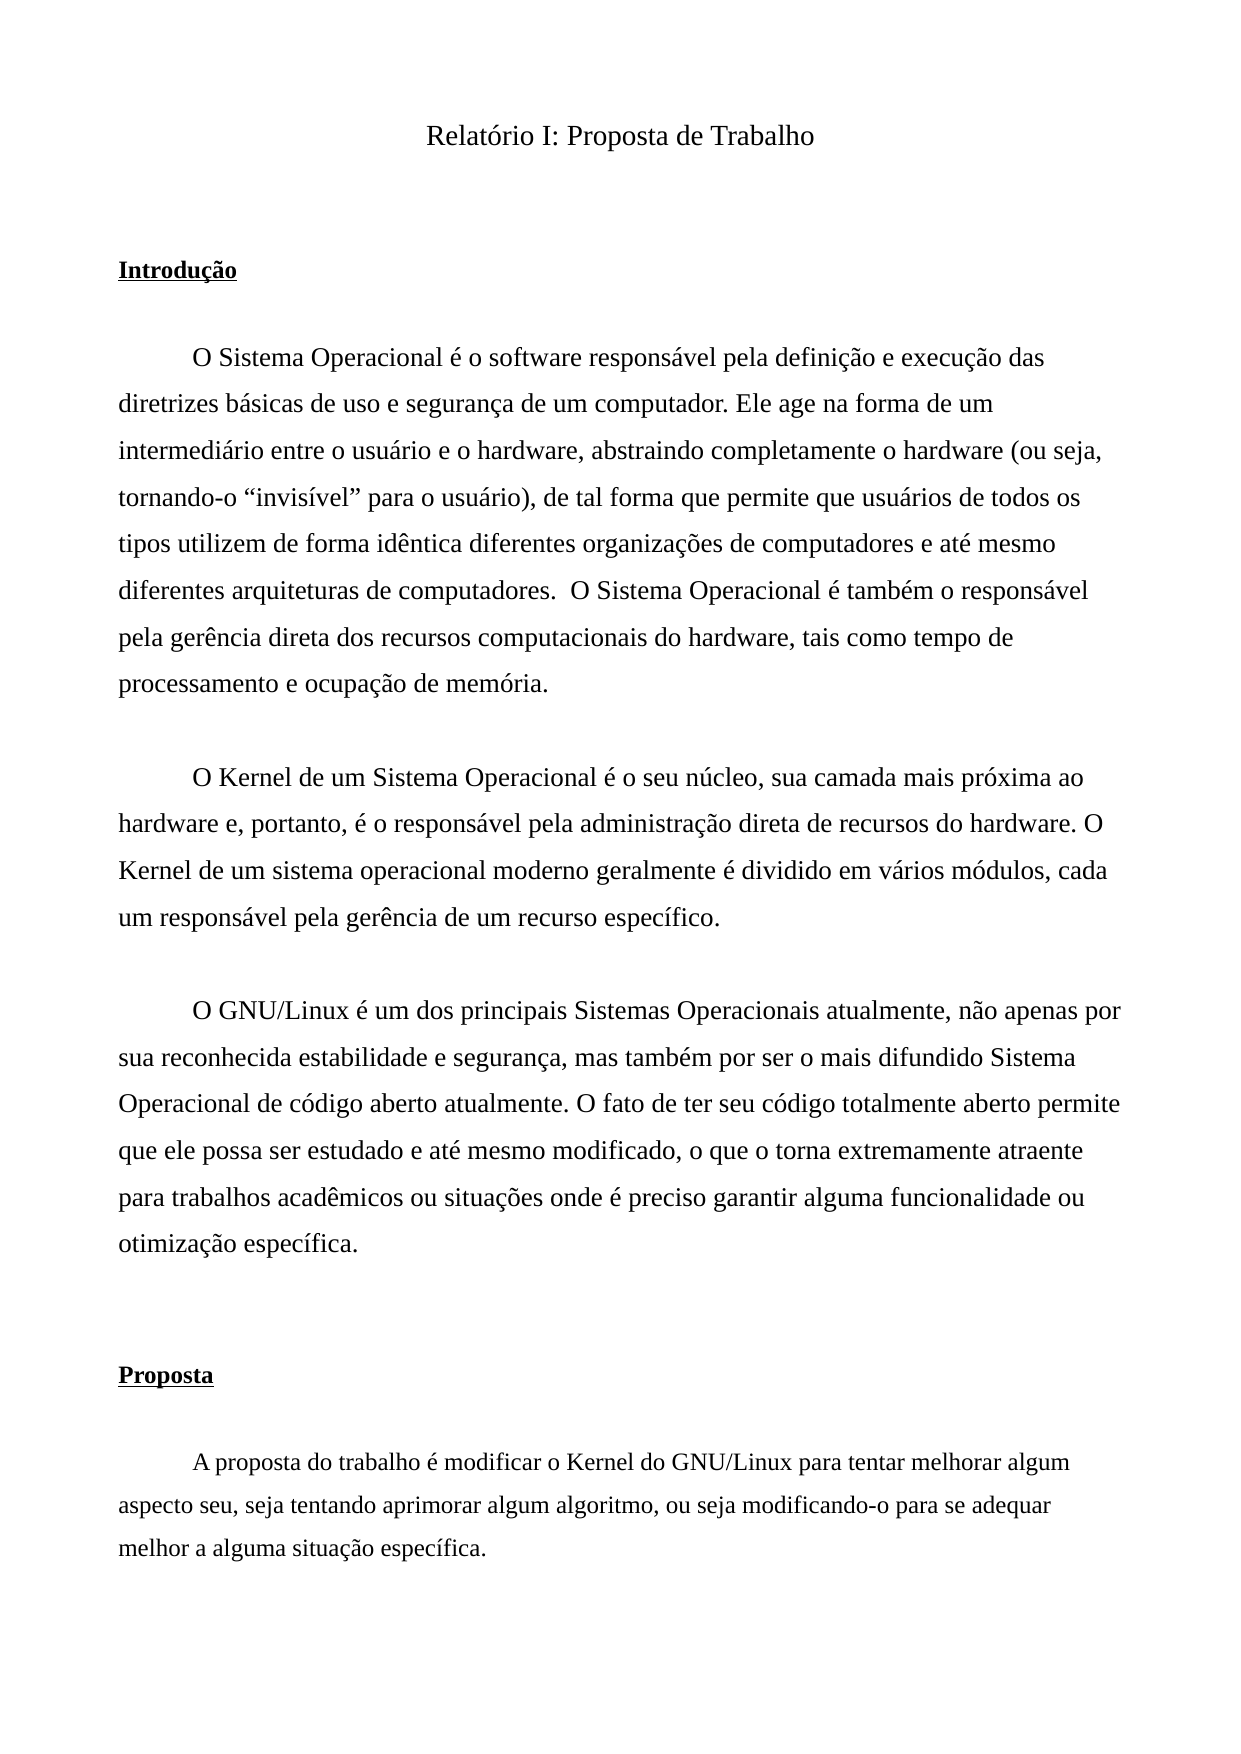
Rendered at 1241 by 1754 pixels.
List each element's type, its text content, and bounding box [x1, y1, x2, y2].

text O Kernel de um Sistema Operacional é o seu núcleo, sua camada mais próxima ao hardware e, portanto, é o responsável pela administração direta de recursos do hardware. O Kernel de um sistema operacional moderno geralmente é dividido em vários módulos, cada um responsável pela gerência de um recurso específico. [118, 761, 1122, 932]
text O Sistema Operacional é o software responsável pela definição e execução das diretrizes básicas de uso e segurança de um computador. Ele age na forma de um intermediário entre o usuário e o hardware, abstraindo completamente o hardware (ou seja, tornando-o “invisível” para o usuário), de tal forma que permite que usuários de todos os tipos utilizem de forma idêntica diferentes organizações de computadores e até mesmo diferentes arquiteturas de computadores. O Sistema Operacional é também o responsável pela gerência direta dos recursos computacionais do hardware, tais como tempo de processamento e ocupação de memória. [118, 341, 1122, 699]
text Introdução [118, 255, 1122, 283]
text Proposta [118, 1361, 1122, 1389]
text A proposta do trabalho é modificar o Kernel do GNU/Linux para tentar melhorar algum aspecto seu, seja tentando aprimorar algum algoritmo, ou seja modificando-o para se adequar melhor a alguma situação específica. [118, 1447, 1122, 1562]
text Relatório I: Proposta de Trabalho [118, 118, 1122, 152]
text O GNU/Linux é um dos principais Sistemas Operacionais atualmente, não apenas por sua reconhecida estabilidade e segurança, mas também por ser o mais difundido Sistema Operacional de código aberto atualmente. O fato de ter seu código totalmente aberto permite que ele possa ser estudado e até mesmo modificado, o que o torna extremamente atraente para trabalhos acadêmicos ou situações onde é preciso garantir alguma funcionalidade ou otimização específica. [118, 994, 1122, 1259]
